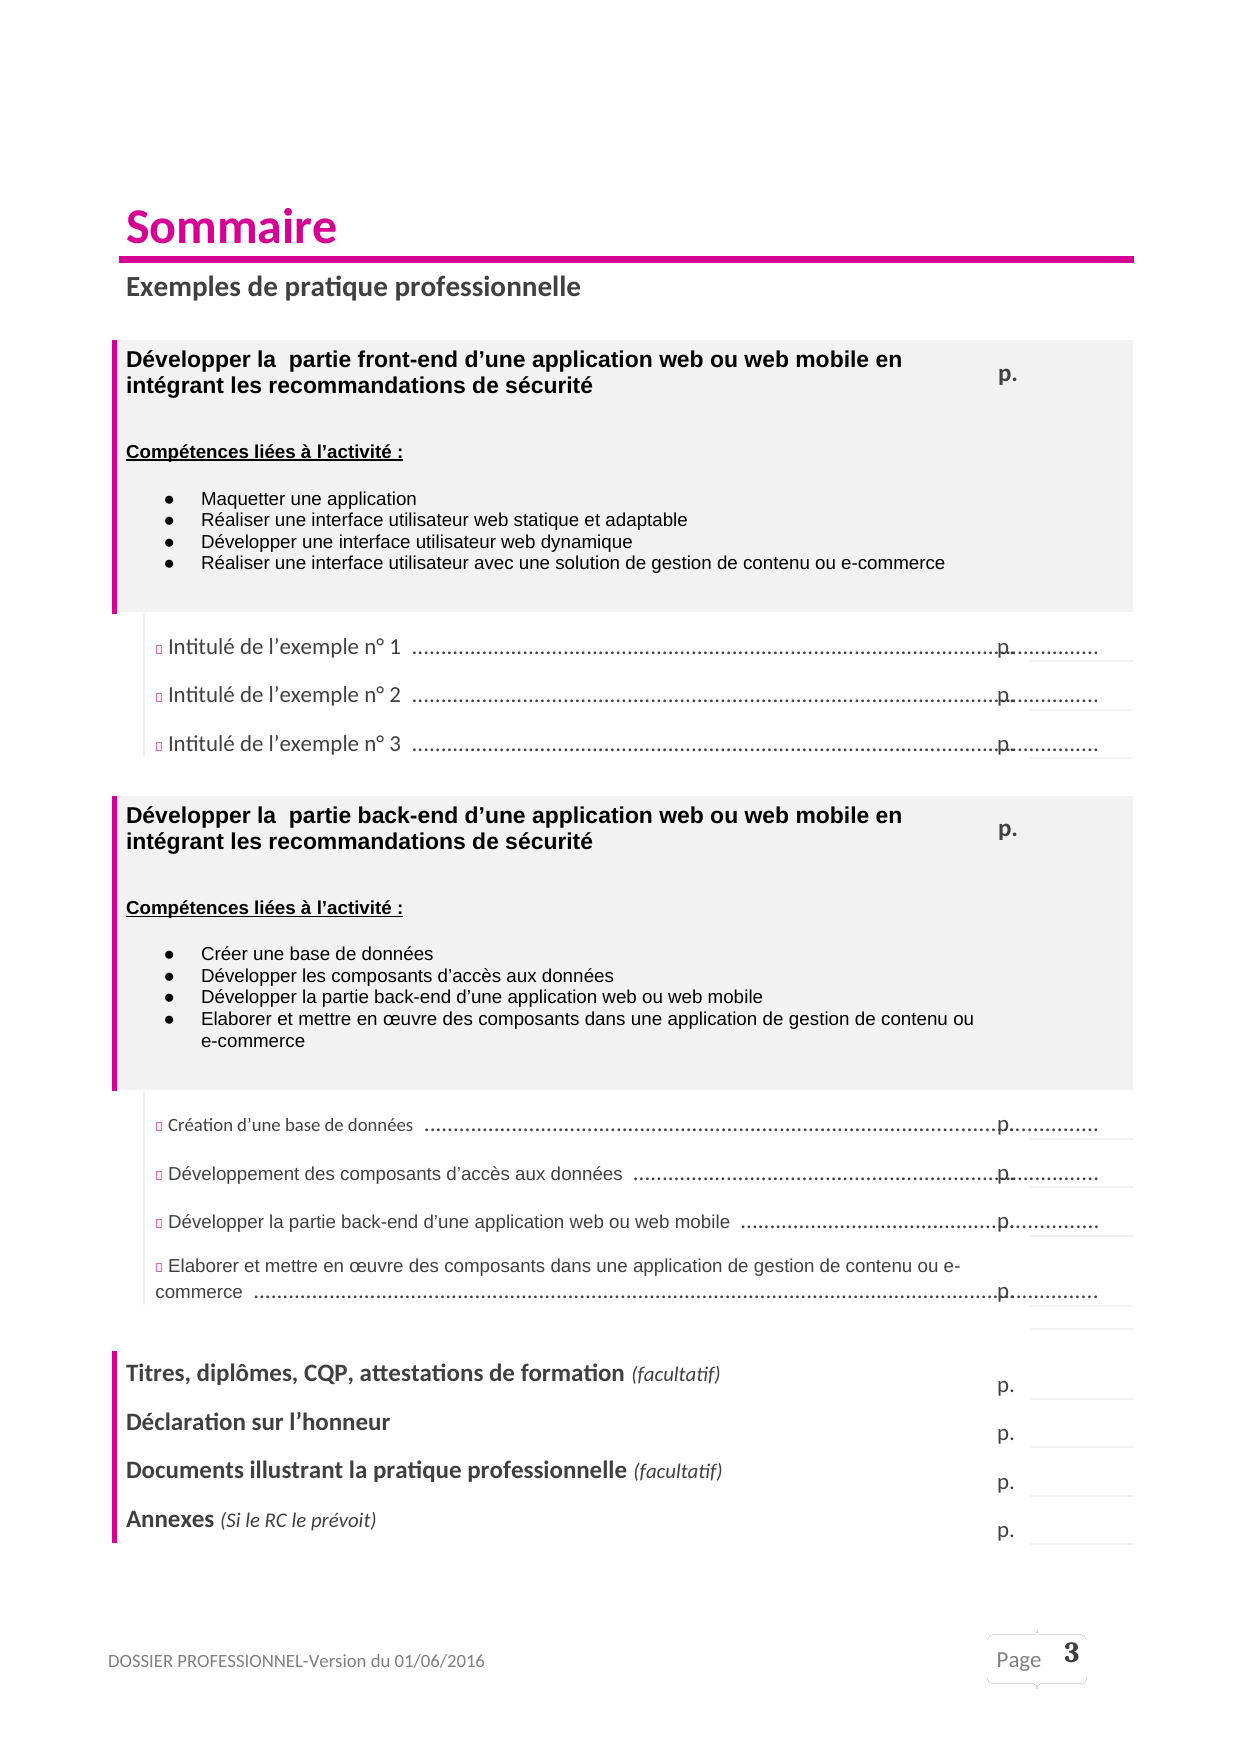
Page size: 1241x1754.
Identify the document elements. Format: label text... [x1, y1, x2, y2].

table_cell [144, 1305, 986, 1328]
table_cell [1030, 891, 1133, 1090]
table_cell  Création d’une base de données [145, 1090, 986, 1137]
table_cell  Développement des composants d’accès aux données [145, 1138, 986, 1186]
table_cell [1030, 398, 1133, 435]
table_cell p. [986, 340, 1030, 398]
table_cell Compétences liées à l’activité : Maquetter une application Réaliser une interface utilisateur web statique et adaptable Développer une interface utilisateur web dynamique Réaliser une interface utilisateur avec une solution de gestion de contenu ou e-commerce [117, 435, 986, 612]
table_cell p. [986, 1398, 1030, 1446]
table_cell [117, 398, 986, 435]
table_cell [986, 757, 1030, 796]
table_cell [1030, 1497, 1133, 1543]
table_cell  Intitulé de l’exemple n° 2 [145, 660, 986, 708]
table_cell p. [986, 1495, 1030, 1543]
table_cell p. [986, 660, 1030, 708]
table_cell p. [986, 1090, 1030, 1137]
table_cell Annexes (Si le RC le prévoit) [117, 1495, 986, 1543]
table_cell [115, 757, 144, 796]
table_cell [986, 1305, 1030, 1328]
text 3 [1051, 1636, 1092, 1669]
table_cell [144, 757, 986, 796]
table_cell [115, 1091, 143, 1137]
table_cell [986, 854, 1030, 891]
table_cell [1030, 1330, 1133, 1351]
table_cell [1030, 340, 1133, 398]
table_cell [1030, 1307, 1133, 1328]
table_cell [986, 398, 1030, 435]
table_cell [115, 1235, 143, 1304]
table_cell p. [986, 1186, 1030, 1234]
table_cell [1030, 759, 1133, 796]
table_cell p. [986, 1235, 1030, 1304]
table_cell [1030, 1448, 1133, 1495]
table_cell Exemples de pratique professionnelle [115, 256, 1133, 340]
table_cell [1030, 711, 1133, 757]
table_cell p. [986, 1351, 1030, 1398]
table_cell p. [986, 709, 1030, 757]
table_cell p. [986, 796, 1030, 854]
table_cell Déclaration sur l’honneur [117, 1398, 986, 1446]
table_cell p. [986, 613, 1030, 660]
table_cell [1030, 435, 1133, 612]
table_cell  Intitulé de l’exemple n° 3 [145, 709, 986, 757]
table_cell [1030, 613, 1133, 660]
table_header Sommaire [115, 189, 1133, 256]
table_cell [115, 660, 143, 708]
table_cell Compétences liées à l’activité : Créer une base de données Développer les composants d’accès aux données Développer la partie back-end d’une application web ou web mobile Elaborer et mettre en œuvre des composants dans une application de gestion de contenu ou e-commerce [117, 891, 986, 1090]
table_cell [1030, 1188, 1133, 1234]
table_cell [1030, 662, 1133, 708]
table_cell Développer la partie back-end d’une application web ou web mobile en intégrant les recommandations de sécurité [117, 796, 986, 854]
table_cell [115, 1186, 143, 1234]
table_cell  Développer la partie back-end d’une application web ou web mobile [145, 1186, 986, 1234]
table_cell [144, 1328, 986, 1351]
table_cell [1030, 854, 1133, 891]
table_cell Documents illustrant la pratique professionnelle (facultatif) [117, 1446, 986, 1495]
table_cell [986, 435, 1030, 612]
table_cell  Elaborer et mettre en œuvre des composants dans une application de gestion de contenu ou e-commerce [145, 1235, 986, 1304]
table_cell [1030, 1237, 1133, 1304]
table_cell p. [986, 1138, 1030, 1186]
table_cell Développer la partie front-end d’une application web ou web mobile en intégrant les recommandations de sécurité [117, 340, 986, 398]
table_cell [1030, 1090, 1133, 1137]
table_cell [1030, 1140, 1133, 1186]
table_cell Titres, diplômes, CQP, attestations de formation (facultatif) [117, 1351, 986, 1398]
table_cell [115, 709, 143, 757]
table_cell [115, 614, 143, 660]
table_cell [115, 1138, 143, 1186]
table_cell [986, 1328, 1030, 1351]
table_cell [1030, 1400, 1133, 1446]
table_cell  Intitulé de l’exemple n° 1 [145, 613, 986, 660]
table_cell [117, 854, 986, 891]
table_cell [1030, 796, 1133, 854]
table_cell p. [986, 1446, 1030, 1495]
table_cell [986, 891, 1030, 1090]
table_cell [115, 1305, 144, 1328]
table_cell [1030, 1351, 1133, 1398]
table_cell [115, 1328, 144, 1351]
